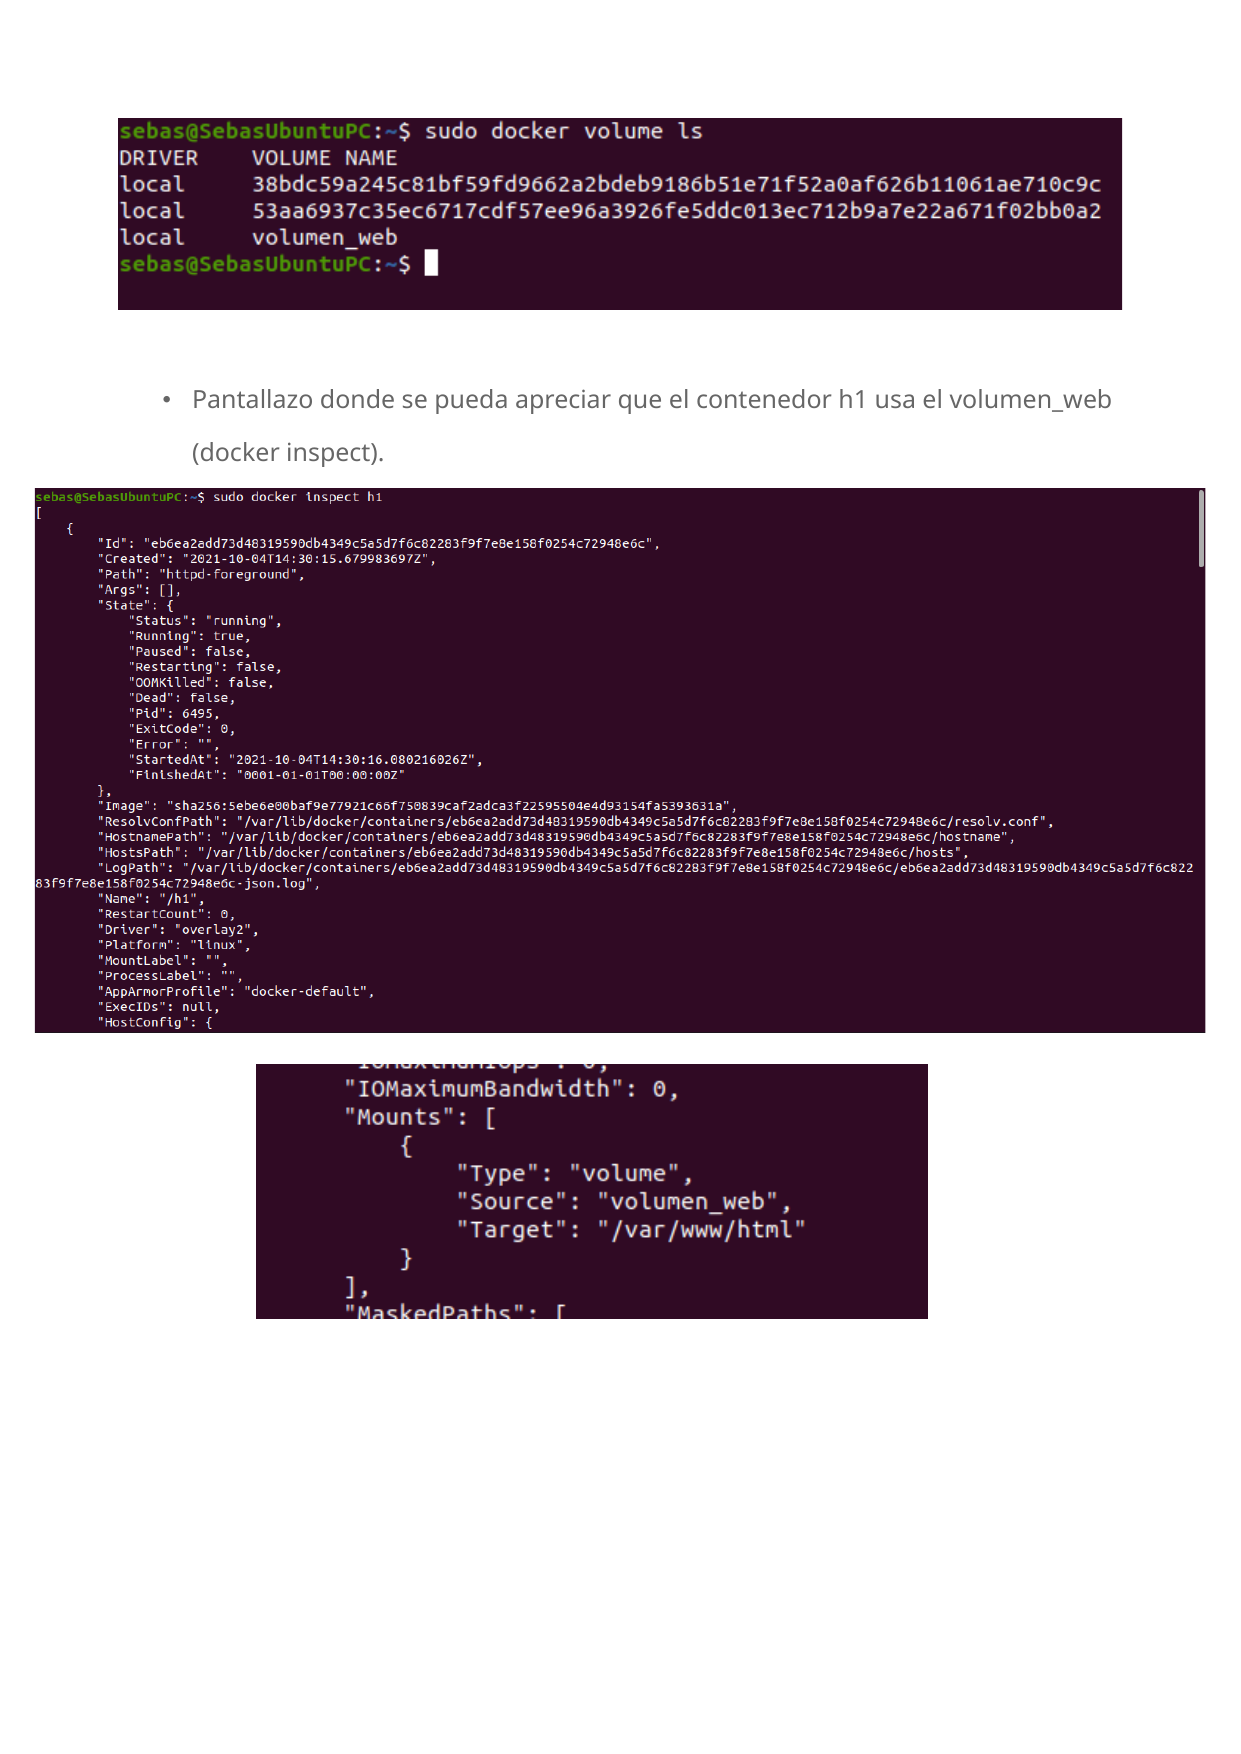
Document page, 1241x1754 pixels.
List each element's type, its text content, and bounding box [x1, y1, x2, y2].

picture [34, 488, 1206, 1033]
picture [118, 118, 1123, 310]
list Pantallazo donde se pueda apreciar que el contenedor h1 usa el volumen_web (docker inspect). [162, 382, 1122, 469]
picture [256, 1064, 928, 1319]
